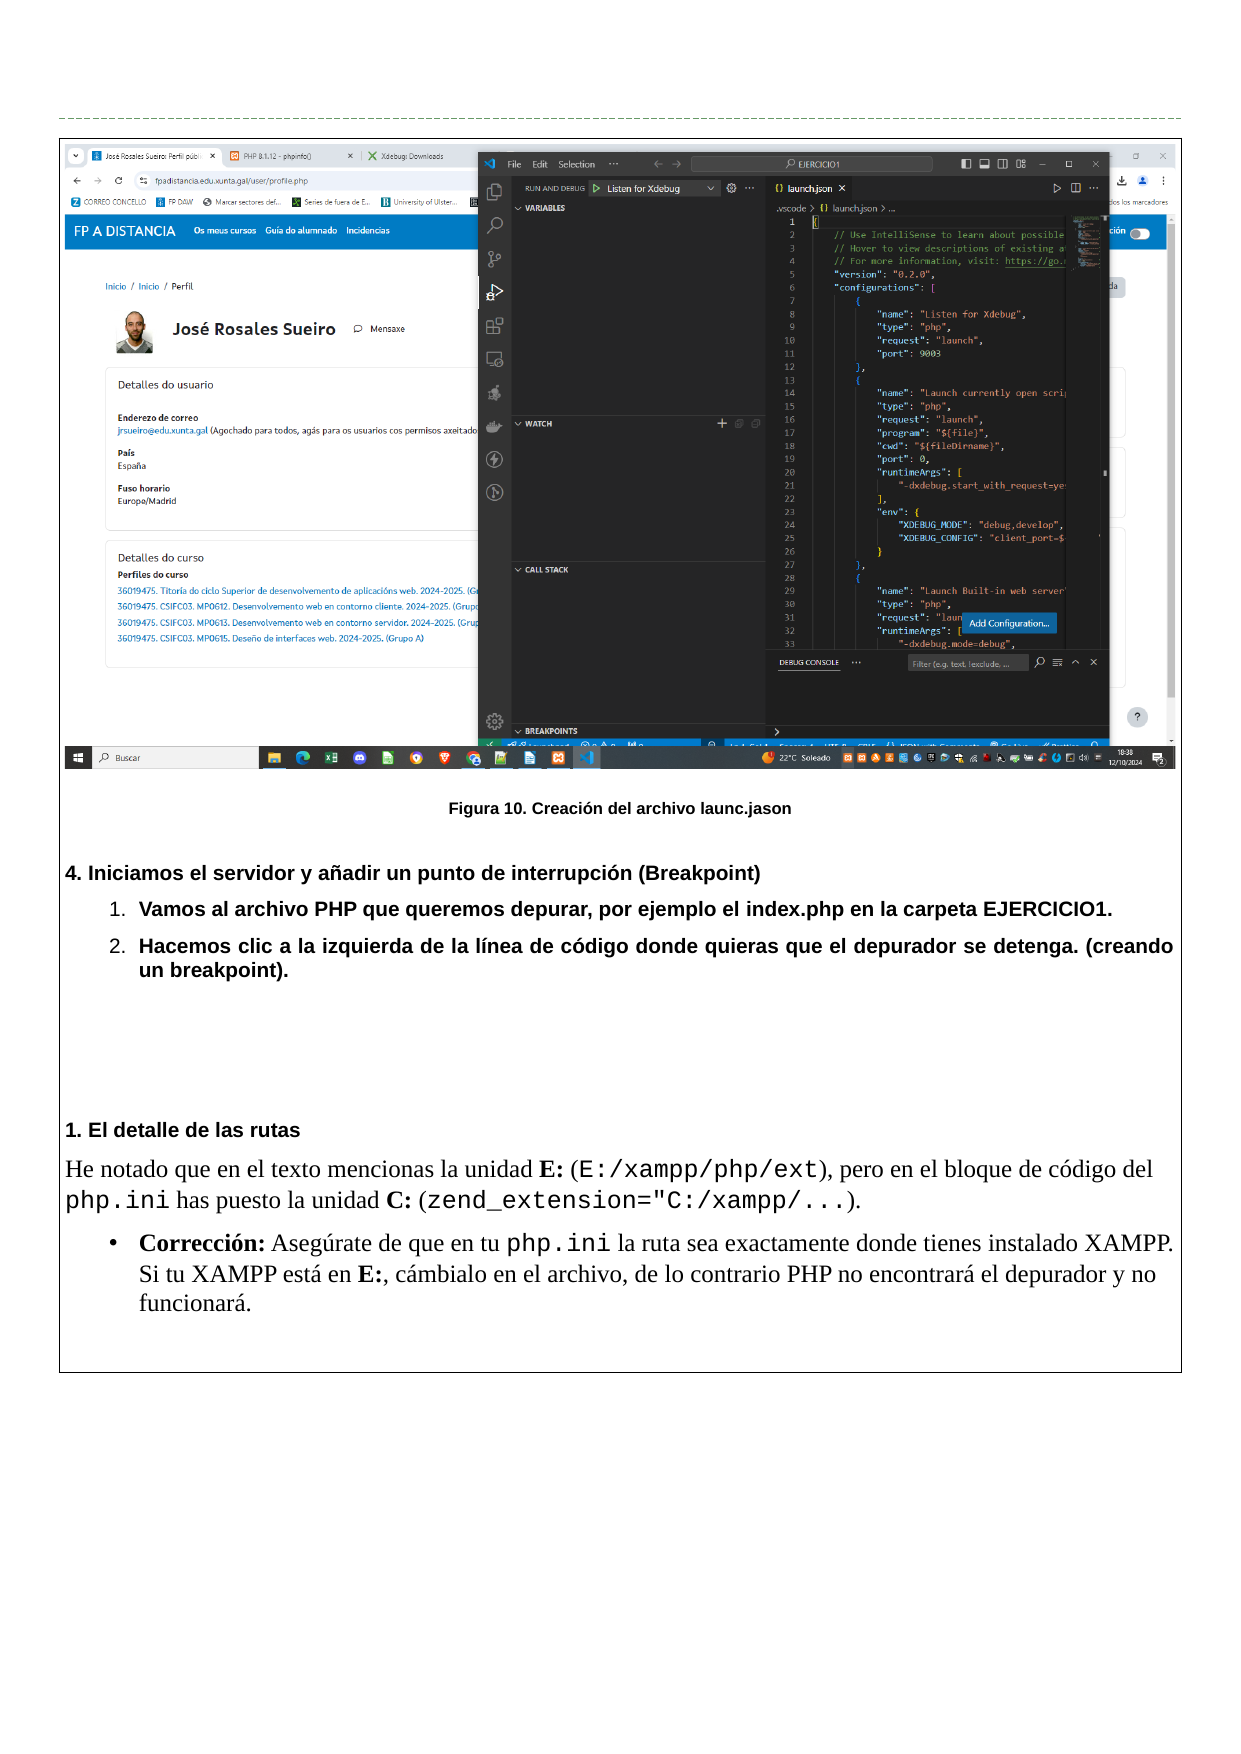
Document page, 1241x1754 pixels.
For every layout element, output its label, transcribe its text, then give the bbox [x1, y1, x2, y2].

table_header Figura 10. Creación del archivo launc.jason 4. Iniciamos el servidor y añadir un punto de interrupción (Breakpoint) Vamos al archivo PHP que queremos depurar, por ejemplo el index.php en la carpeta EJERCICIO1. Hacemos clic a la izquierda de la línea de código donde quieras que el depurador se detenga. (creando un breakpoint). 1. El detalle de las rutas He notado que en el texto mencionas la unidad E: (E:/xampp/php/ext), pero en el bloque de código del php.ini has puesto la unidad C: (zend_extension="C:/xampp/...). Corrección: Asegúrate de que en tu php.ini la ruta sea exactamente donde tienes instalado XAMPP. Si tu XAMPP está en E:, cámbialo en el archivo, de lo contrario PHP no encontrará el depurador y no funcionará. [60, 139, 1181, 1372]
picture [64, 144, 1176, 769]
